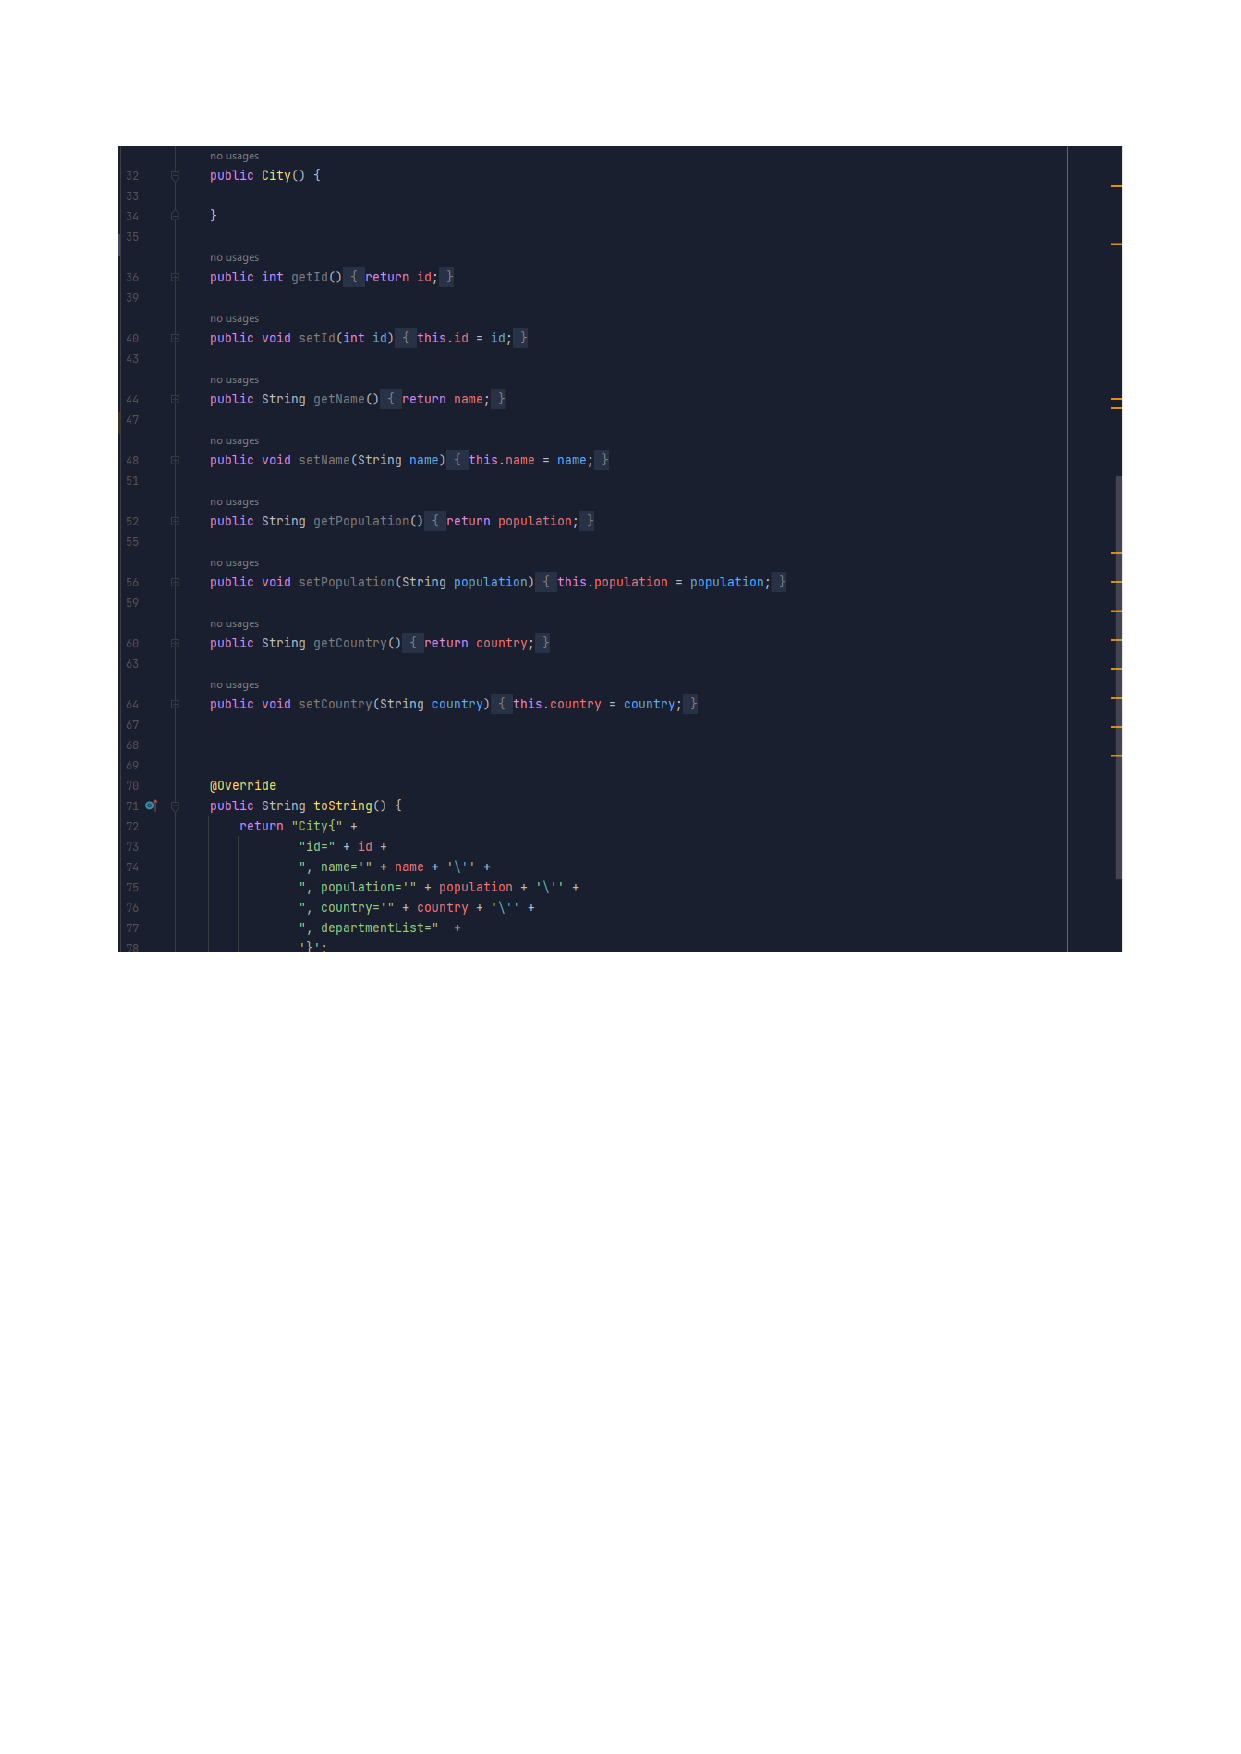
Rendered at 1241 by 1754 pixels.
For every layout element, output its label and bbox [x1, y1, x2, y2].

picture [118, 146, 1123, 952]
